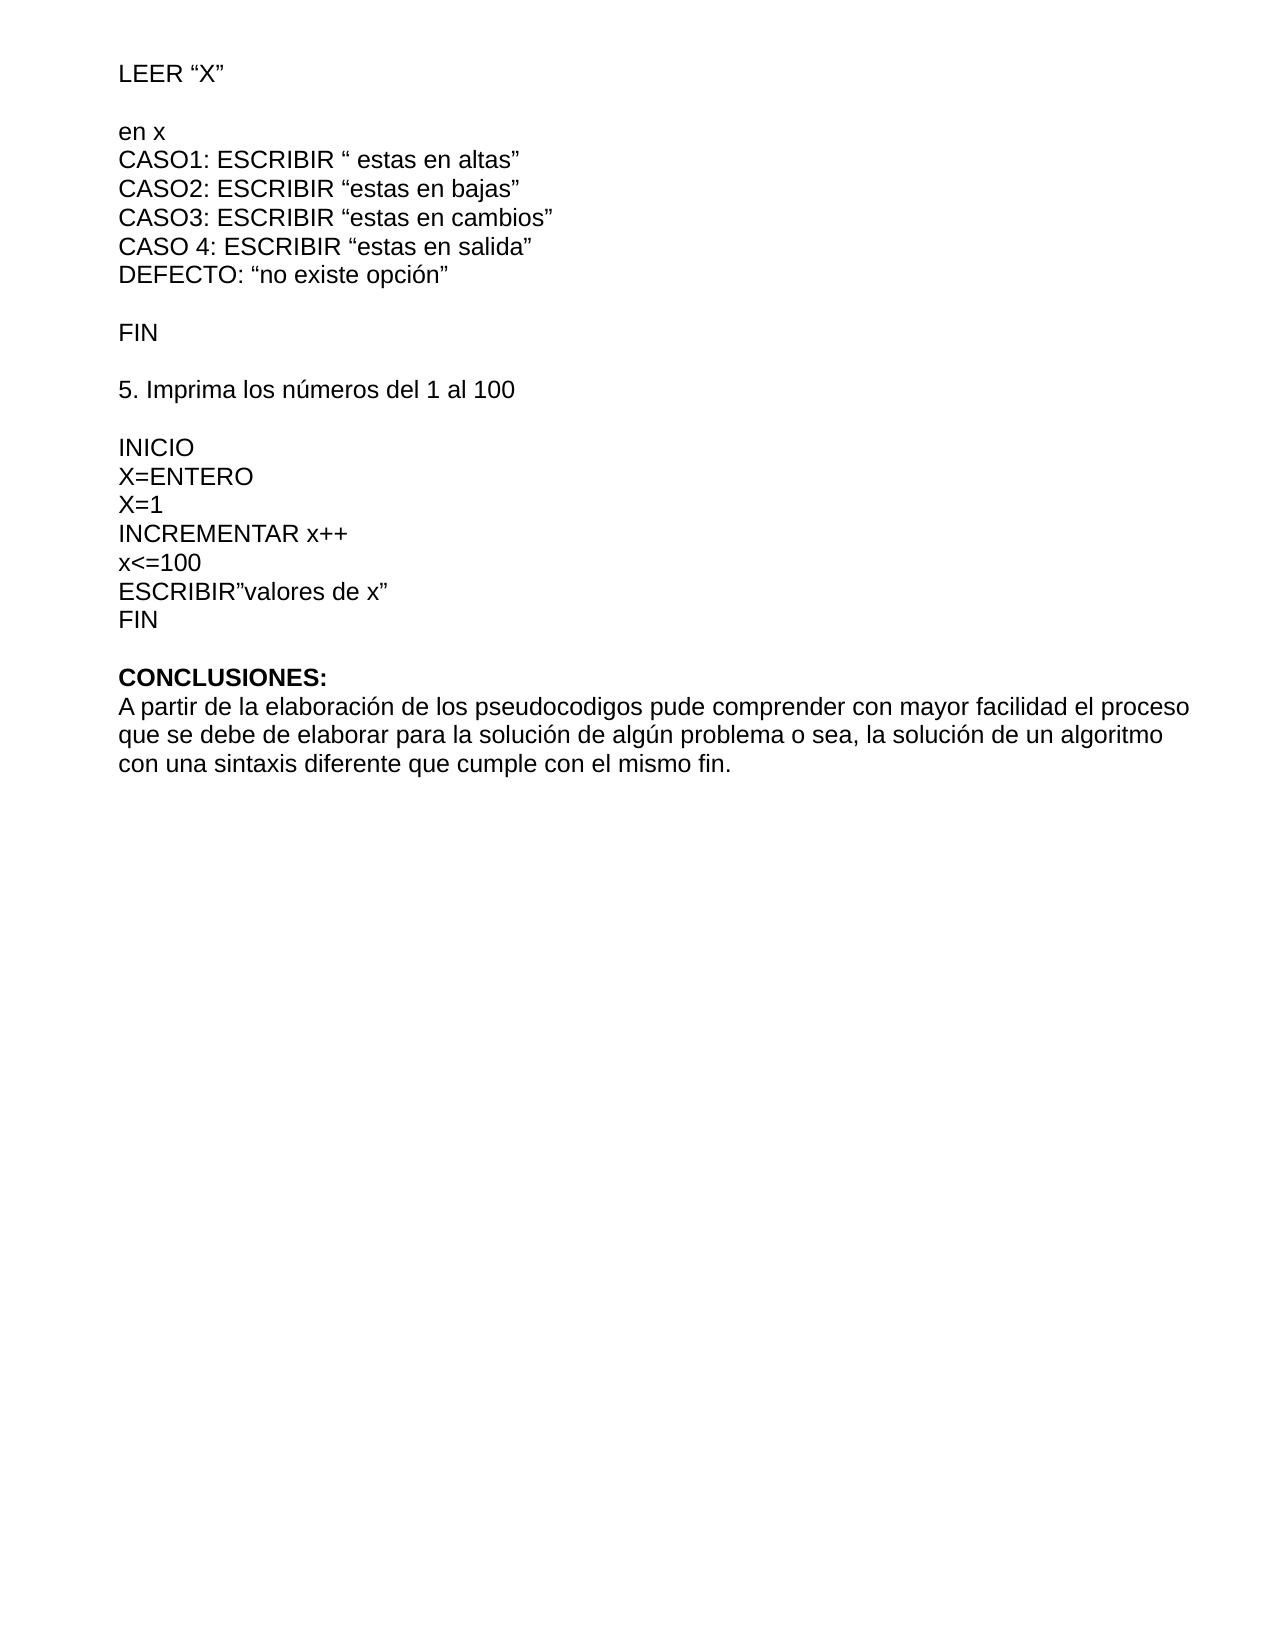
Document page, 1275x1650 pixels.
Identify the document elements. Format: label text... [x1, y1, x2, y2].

text CASO 4: ESCRIBIR “estas en salida” [118, 232, 1205, 260]
text LEER “X” [118, 59, 1205, 88]
text CASO2: ESCRIBIR “estas en bajas” [118, 174, 1205, 203]
text ESCRIBIR”valores de x” [118, 577, 1205, 605]
text DEFECTO: “no existe opción” [118, 260, 1205, 289]
text en x [118, 117, 1205, 145]
text x<=100 [118, 548, 1205, 577]
text CASO1: ESCRIBIR “ estas en altas” [118, 145, 1205, 174]
text FIN [118, 318, 1205, 347]
text INCREMENTAR x++ [118, 519, 1205, 548]
text FIN [118, 605, 1205, 634]
text CONCLUSIONES: [118, 663, 1205, 692]
text X=1 [118, 490, 1205, 519]
text X=ENTERO [118, 462, 1205, 490]
text A partir de la elaboración de los pseudocodigos pude comprender con mayor facilidad el proceso que se debe de elaborar para la solución de algún problema o sea, la solución de un algoritmo con una sintaxis diferente que cumple con el mismo fin. [118, 692, 1205, 778]
text 5. Imprima los números del 1 al 100 [118, 375, 1205, 404]
text CASO3: ESCRIBIR “estas en cambios” [118, 203, 1205, 232]
text INICIO [118, 433, 1205, 462]
